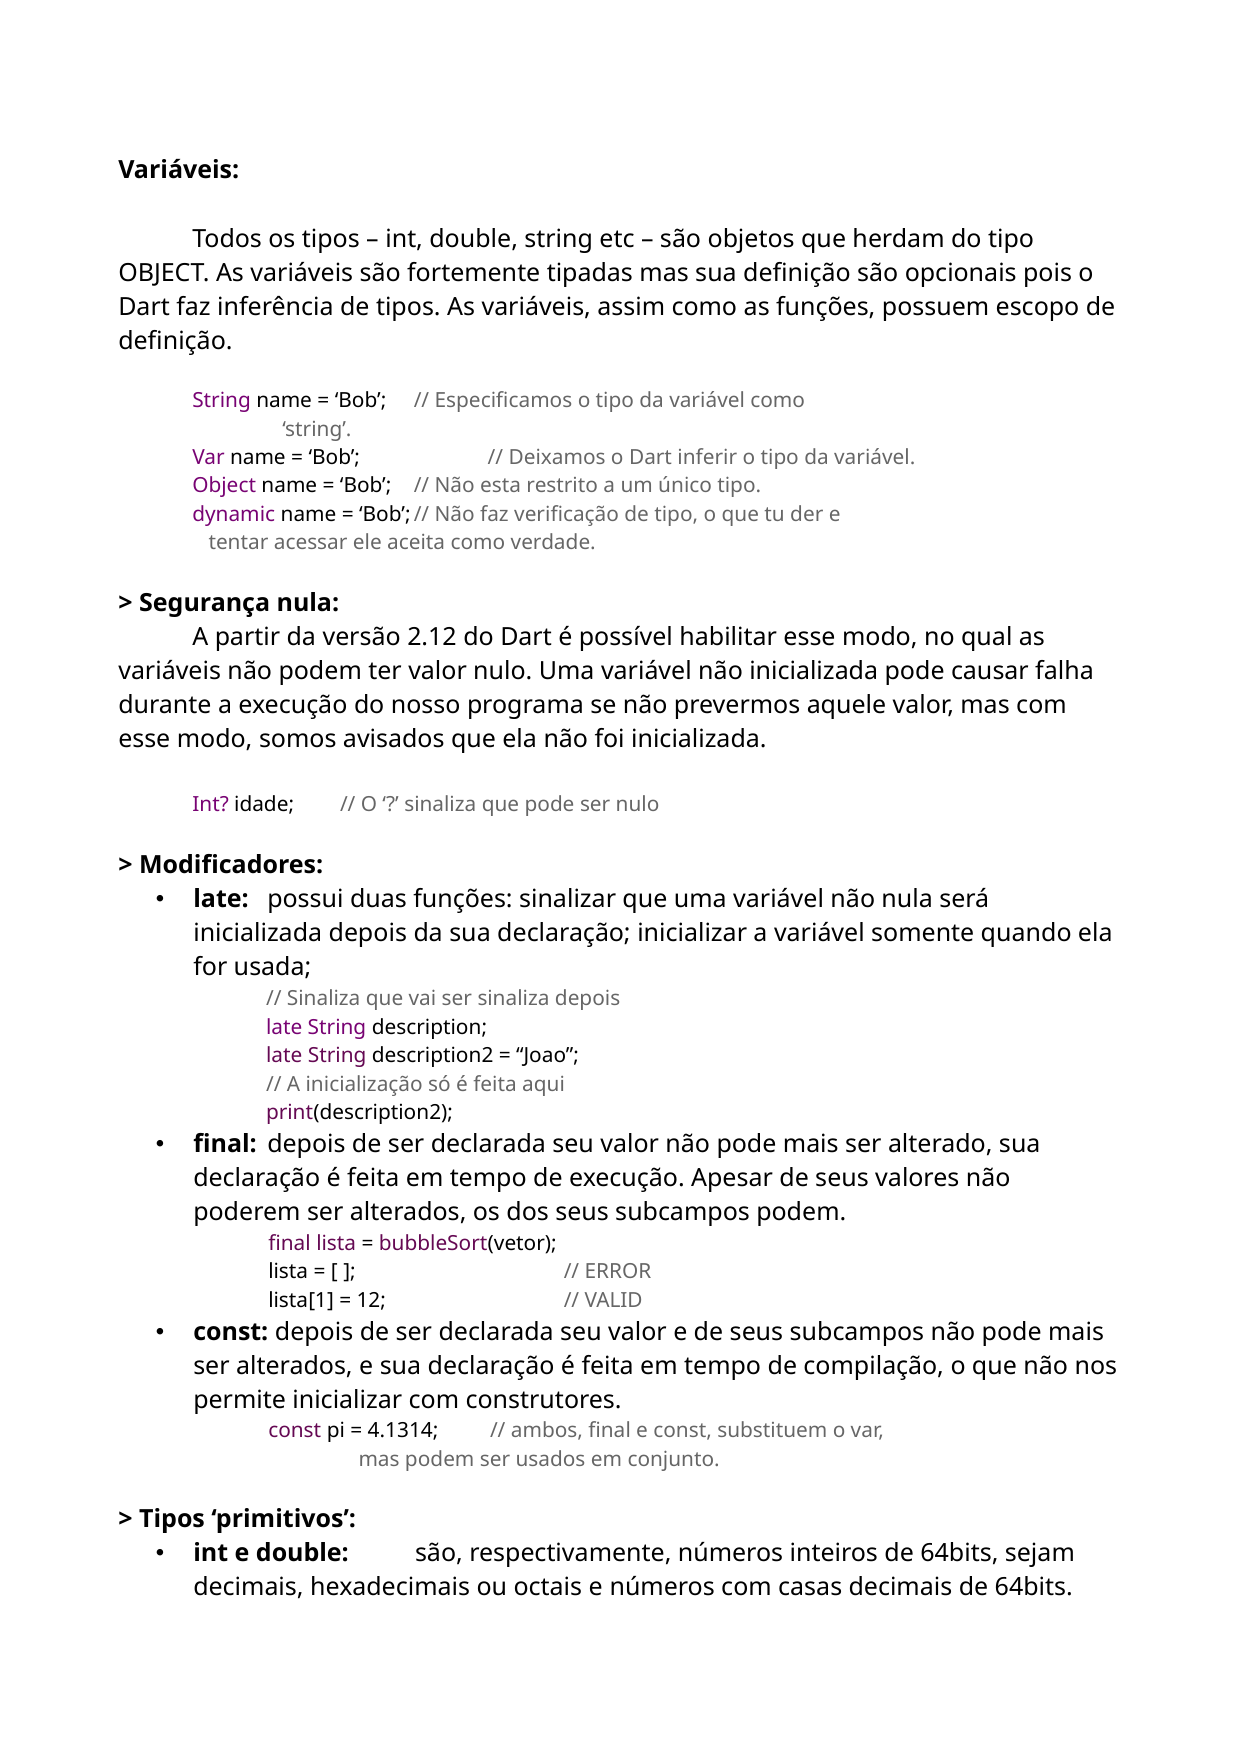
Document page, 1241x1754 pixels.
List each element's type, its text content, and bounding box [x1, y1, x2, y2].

text late String description; [118, 1012, 1122, 1040]
text print(description2); [118, 1097, 1122, 1126]
list int e double: são, respectivamente, números inteiros de 64bits, sejam decimais, hexadecimais ou octais e números com casas decimais de 64bits. [156, 1535, 1122, 1603]
text Todos os tipos – int, double, string etc – são objetos que herdam do tipo OBJECT. As variáveis são fortemente tipadas mas sua definição são opcionais pois o Dart faz inferência de tipos. As variáveis, assim como as funções, possuem escopo de definição. [118, 220, 1122, 357]
text // Sinaliza que vai ser sinaliza depois [118, 982, 1122, 1012]
list lista = [ ]; // ERROR [231, 1256, 1122, 1285]
list const pi = 4.1314; // ambos, final e const, substituem o var, mas podem ser usados em conjunto. [231, 1415, 1122, 1472]
text late String description2 = “Joao”; [118, 1040, 1122, 1069]
text > Modificadores: [118, 846, 1122, 880]
text > Tipos ‘primitivos’: [118, 1501, 1122, 1535]
text String name = ‘Bob’; // Especificamos o tipo da variável como ‘string’. [118, 385, 1122, 442]
text // A inicialização só é feita aqui [118, 1069, 1122, 1097]
text Int? idade; // O ‘?’ sinaliza que pode ser nulo [118, 789, 1122, 817]
text Object name = ‘Bob’; // Não esta restrito a um único tipo. [118, 471, 1122, 499]
text Variáveis: [118, 152, 1122, 186]
list late: possui duas funções: sinalizar que uma variável não nula será inicializada depois da sua declaração; inicializar a variável somente quando ela for usada; [156, 880, 1122, 982]
text > Segurança nula: [118, 585, 1122, 619]
list final: depois de ser declarada seu valor não pode mais ser alterado, sua declaração é feita em tempo de execução. Apesar de seus valores não poderem ser alterados, os dos seus subcampos podem. [156, 1126, 1122, 1228]
text A partir da versão 2.12 do Dart é possível habilitar esse modo, no qual as variáveis não podem ter valor nulo. Uma variável não inicializada pode causar falha durante a execução do nosso programa se não prevermos aquele valor, mas com esse modo, somos avisados que ela não foi inicializada. [118, 619, 1122, 755]
text Var name = ‘Bob’; // Deixamos o Dart inferir o tipo da variável. [118, 442, 1122, 471]
list lista[1] = 12; // VALID [231, 1285, 1122, 1313]
list const: depois de ser declarada seu valor e de seus subcampos não pode mais ser alterados, e sua declaração é feita em tempo de compilação, o que não nos permite inicializar com construtores. [156, 1313, 1122, 1415]
text dynamic name = ‘Bob’; // Não faz verificação de tipo, o que tu der e tentar acessar ele aceita como verdade. [118, 499, 1122, 556]
list final lista = bubbleSort(vetor); [231, 1228, 1122, 1256]
